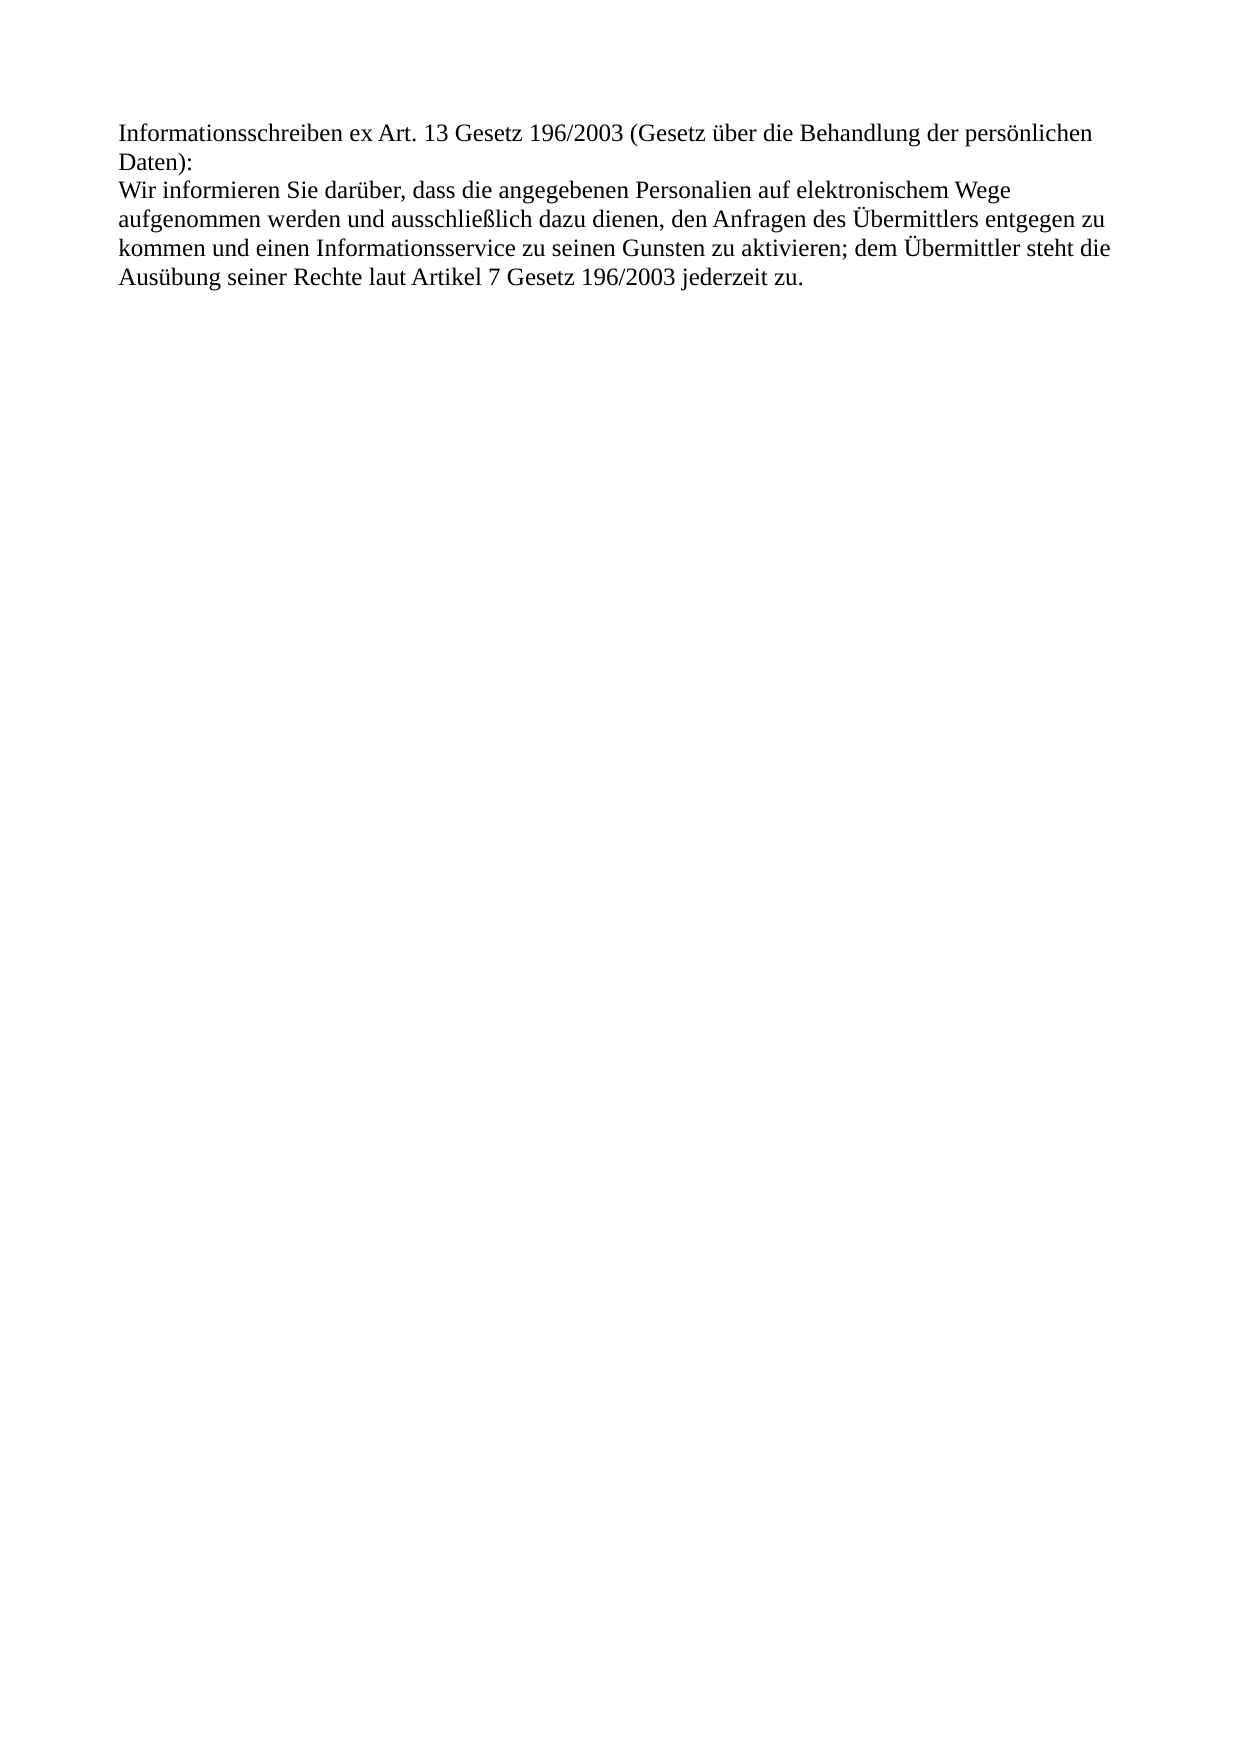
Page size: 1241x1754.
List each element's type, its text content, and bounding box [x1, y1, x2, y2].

text Informationsschreiben ex Art. 13 Gesetz 196/2003 (Gesetz über die Behandlung der persönlichen Daten): Wir informieren Sie darüber, dass die angegebenen Personalien auf elektronischem Wege aufgenommen werden und ausschließlich dazu dienen, den Anfragen des Übermittlers entgegen zu kommen und einen Informationsservice zu seinen Gunsten zu aktivieren; dem Übermittler steht die Ausübung seiner Rechte laut Artikel 7 Gesetz 196/2003 jederzeit zu. [118, 118, 1122, 291]
